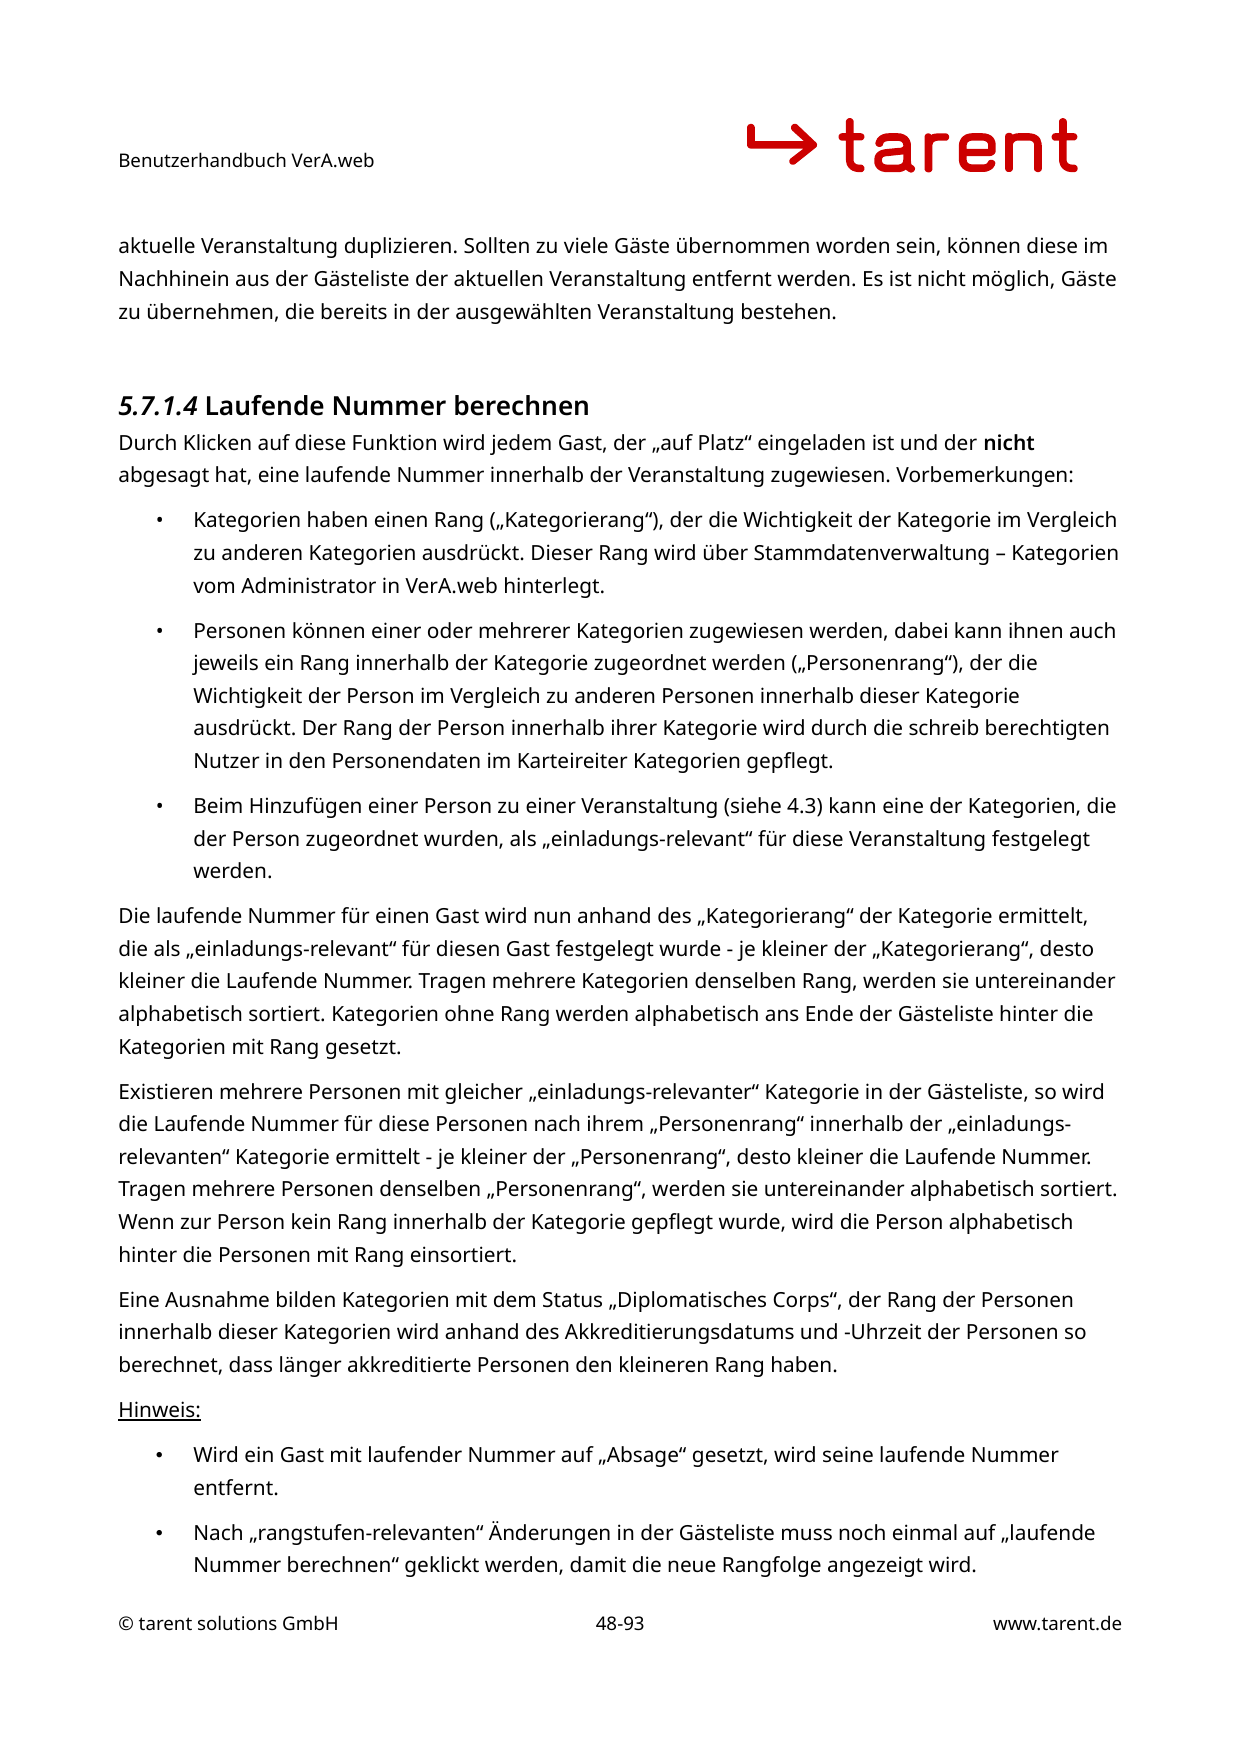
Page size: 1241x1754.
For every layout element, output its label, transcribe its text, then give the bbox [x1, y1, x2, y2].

list Nach „rangstufen-relevanten“ Änderungen in der Gästeliste muss noch einmal auf „laufende Nummer berechnen“ geklickt werden, damit die neue Rangfolge angezeigt wird. [156, 1518, 1122, 1579]
list Personen können einer oder mehrerer Kategorien zugewiesen werden, dabei kann ihnen auch jeweils ein Rang innerhalb der Kategorie zugeordnet werden („Personenrang“), der die Wichtigkeit der Person im Vergleich zu anderen Personen innerhalb dieser Kategorie ausdrückt. Der Rang der Person innerhalb ihrer Kategorie wird durch die schreib berechtigten Nutzer in den Personendaten im Karteireiter Kategorien gepflegt. [156, 616, 1122, 774]
text Hinweis: [118, 1395, 1122, 1423]
text Die laufende Nummer für einen Gast wird nun anhand des „Kategorierang“ der Kategorie ermittelt, die als „einladungs-relevant“ für diesen Gast festgelegt wurde - je kleiner der „Kategorierang“, desto kleiner die Laufende Nummer. Tragen mehrere Kategorien denselben Rang, werden sie untereinander alphabetisch sortiert. Kategorien ohne Rang werden alphabetisch ans Ende der Gästeliste hinter die Kategorien mit Rang gesetzt. [118, 901, 1122, 1060]
text Existieren mehrere Personen mit gleicher „einladungs-relevanter“ Kategorie in der Gästeliste, so wird die Laufende Nummer für diese Personen nach ihrem „Personenrang“ innerhalb der „einladungs-relevanten“ Kategorie ermittelt - je kleiner der „Personenrang“, desto kleiner die Laufende Nummer. Tragen mehrere Personen denselben „Personenrang“, werden sie untereinander alphabetisch sortiert. Wenn zur Person kein Rang innerhalb der Kategorie gepflegt wurde, wird die Person alphabetisch hinter die Personen mit Rang einsortiert. [118, 1077, 1122, 1268]
text Eine Ausnahme bilden Kategorien mit dem Status „Diplomatisches Corps“, der Rang der Personen innerhalb dieser Kategorien wird anhand des Akkreditierungsdatums und -Uhrzeit der Personen so berechnet, dass länger akkreditierte Personen den kleineren Rang haben. [118, 1285, 1122, 1378]
text aktuelle Veranstaltung duplizieren. Sollten zu viele Gäste übernommen worden sein, können diese im Nachhinein aus der Gästeliste der aktuellen Veranstaltung entfernt werden. Es ist nicht möglich, Gäste zu übernehmen, die bereits in der ausgewählten Veranstaltung bestehen. [118, 232, 1122, 325]
list Wird ein Gast mit laufender Nummer auf „Absage“ gesetzt, wird seine laufende Nummer entfernt. [156, 1440, 1122, 1501]
text Durch Klicken auf diese Funktion wird jedem Gast, der „auf Platz“ eingeladen ist und der nicht abgesagt hat, eine laufende Nummer innerhalb der Veranstaltung zugewiesen. Vorbemerkungen: [118, 428, 1122, 489]
list Kategorien haben einen Rang („Kategorierang“), der die Wichtigkeit der Kategorie im Vergleich zu anderen Kategorien ausdrückt. Dieser Rang wird über Stammdatenverwaltung – Kategorien vom Administrator in VerA.web hinterlegt. [156, 506, 1122, 599]
subtitle Laufende Nummer berechnen [118, 387, 1122, 423]
list Beim Hinzufügen einer Person zu einer Veranstaltung (siehe 4.3) kann eine der Kategorien, die der Person zugeordnet wurden, als „einladungs-relevant“ für diese Veranstaltung festgelegt werden. [156, 791, 1122, 885]
